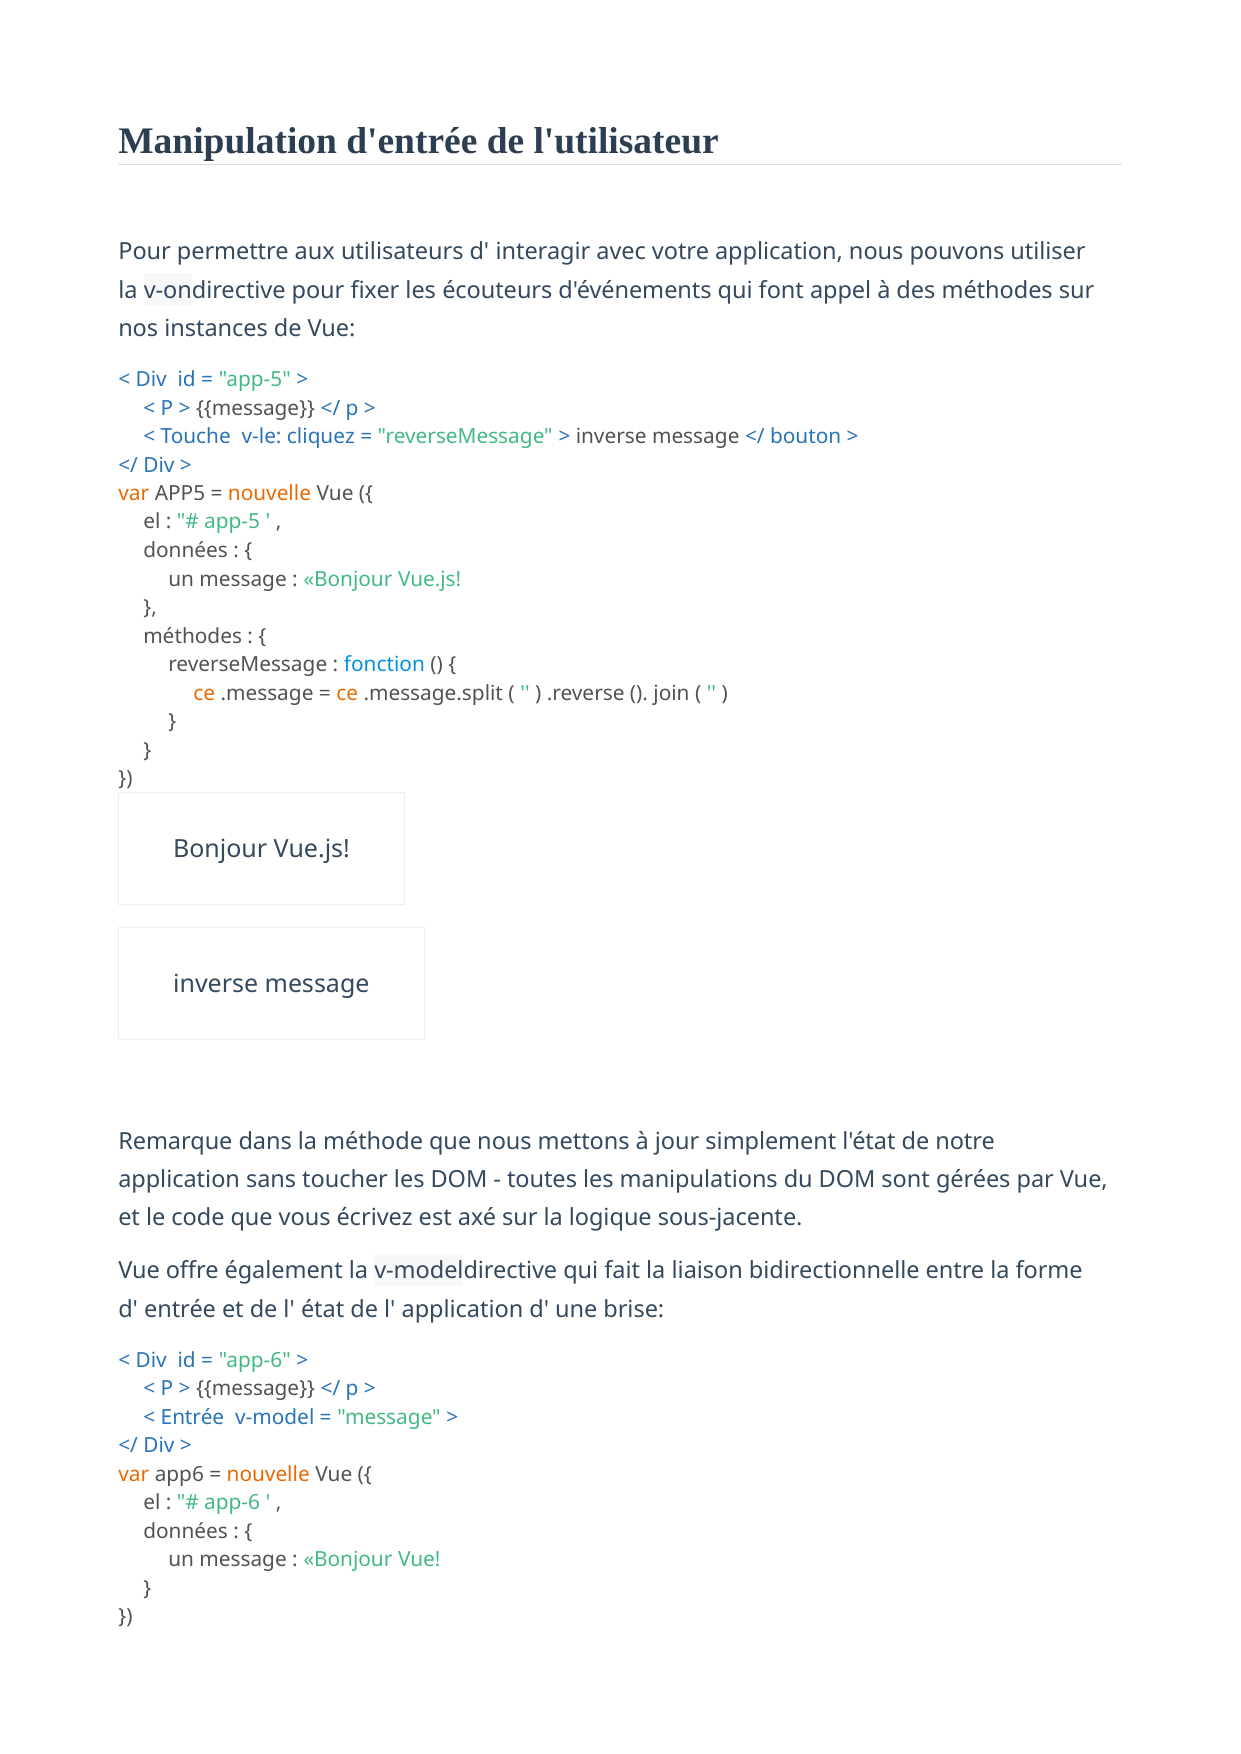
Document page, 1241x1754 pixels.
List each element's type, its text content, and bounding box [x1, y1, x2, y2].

subtitle Manipulation d'entrée de l'utilisateur [118, 118, 1122, 164]
text Remarque dans la méthode que nous mettons à jour simplement l'état de notre application sans toucher les DOM - toutes les manipulations du DOM sont gérées par Vue, et le code que vous écrivez est axé sur la logique sous-jacente. [118, 1124, 1122, 1233]
text [425, 927, 1122, 1039]
table_header < Div id = "app-6" > < P > {{message}} </ p > < Entrée v-model = "message" > </ Div > [118, 1345, 515, 1459]
text inverse message [119, 928, 424, 1039]
text Pour permettre aux utilisateurs d' interagir avec votre application, nous pouvons utiliser la v-ondirective pour fixer les écouteurs d'événements qui font appel à des méthodes sur nos instances de Vue: [118, 234, 1122, 343]
table_header var app6 = nouvelle Vue ({ el : "# app-6 ' , données : { un message : «Bonjour Vue! } }) [118, 1459, 475, 1630]
text Vue offre également la v-modeldirective qui fait la liaison bidirectionnelle entre la forme d' entrée et de l' état de l' application d' une brise: [118, 1253, 1122, 1324]
text Bonjour Vue.js! [119, 793, 404, 904]
text [405, 792, 1122, 904]
table_header < Div id = "app-5" > < P > {{message}} </ p > < Touche v-le: cliquez = "reverseMessage" > inverse message </ bouton > </ Div > [118, 364, 951, 478]
table_header var APP5 = nouvelle Vue ({ el : "# app-5 ' , données : { un message : «Bonjour Vue.js! }, méthodes : { reverseMessage : fonction () { ce .message = ce .message.split ( '' ) .reverse (). join ( '' ) } } }) [118, 478, 808, 792]
